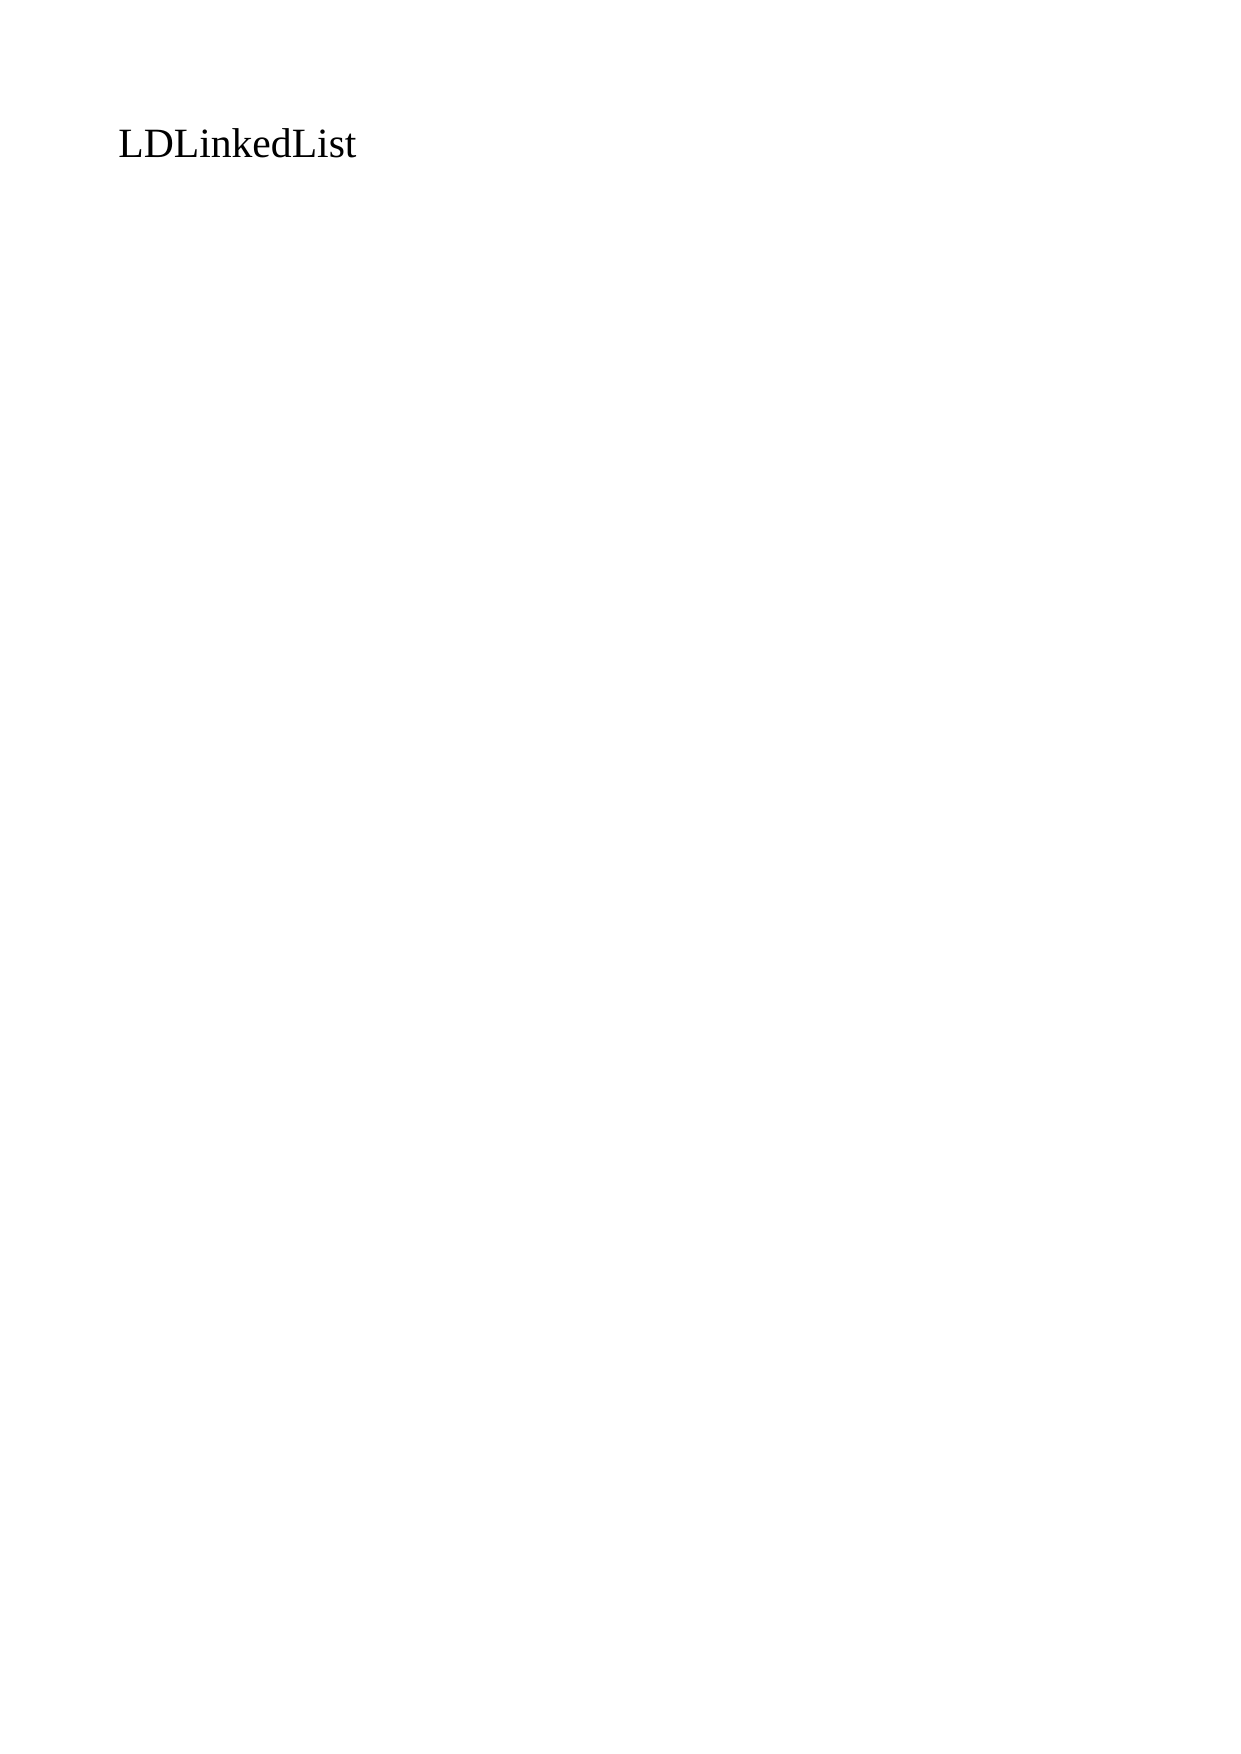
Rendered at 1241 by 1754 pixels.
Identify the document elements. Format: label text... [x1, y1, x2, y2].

text LDLinkedList [118, 118, 1122, 166]
